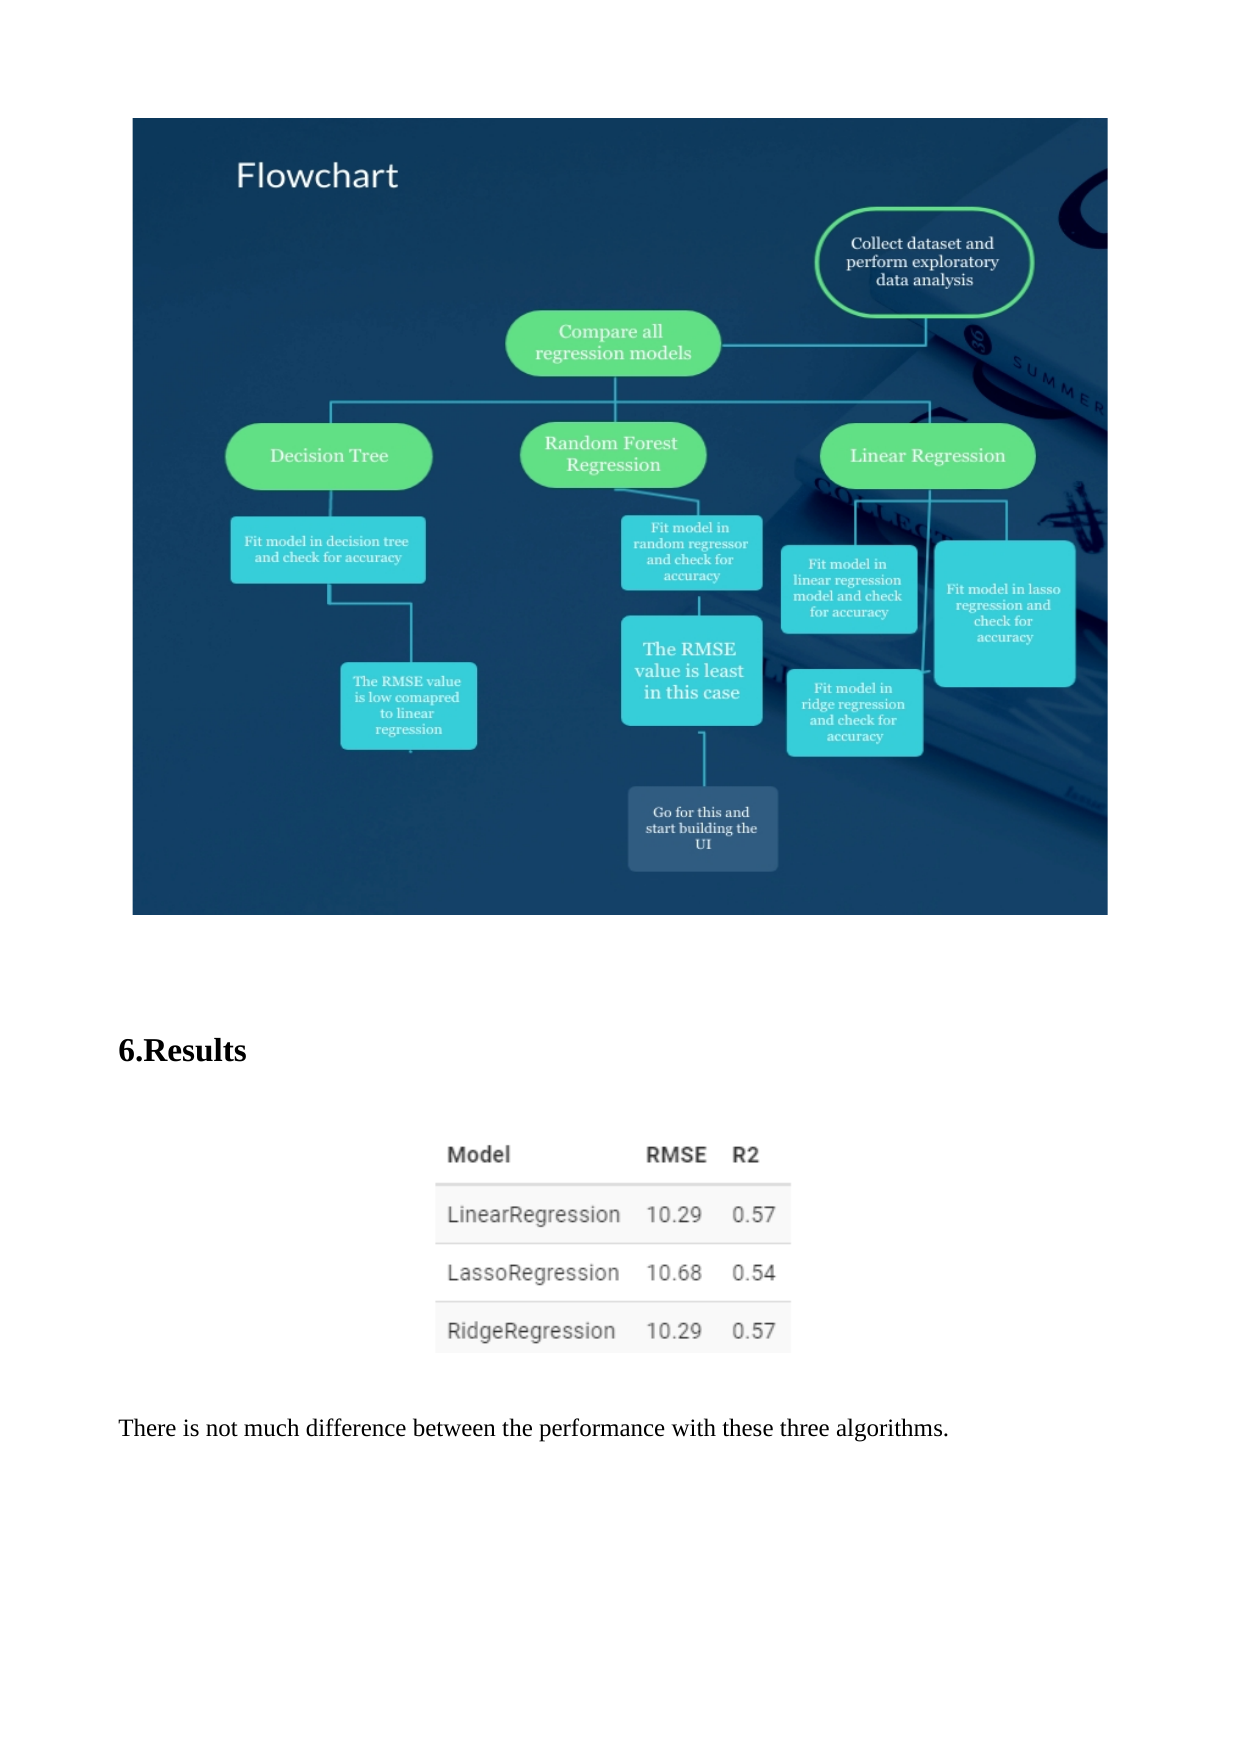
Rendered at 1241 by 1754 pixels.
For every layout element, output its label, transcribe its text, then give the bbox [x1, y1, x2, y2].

text There is not much difference between the performance with these three algorithms. [118, 1413, 1122, 1442]
text 6.Results [118, 1030, 1122, 1068]
picture [420, 1125, 820, 1353]
picture [132, 118, 1108, 915]
